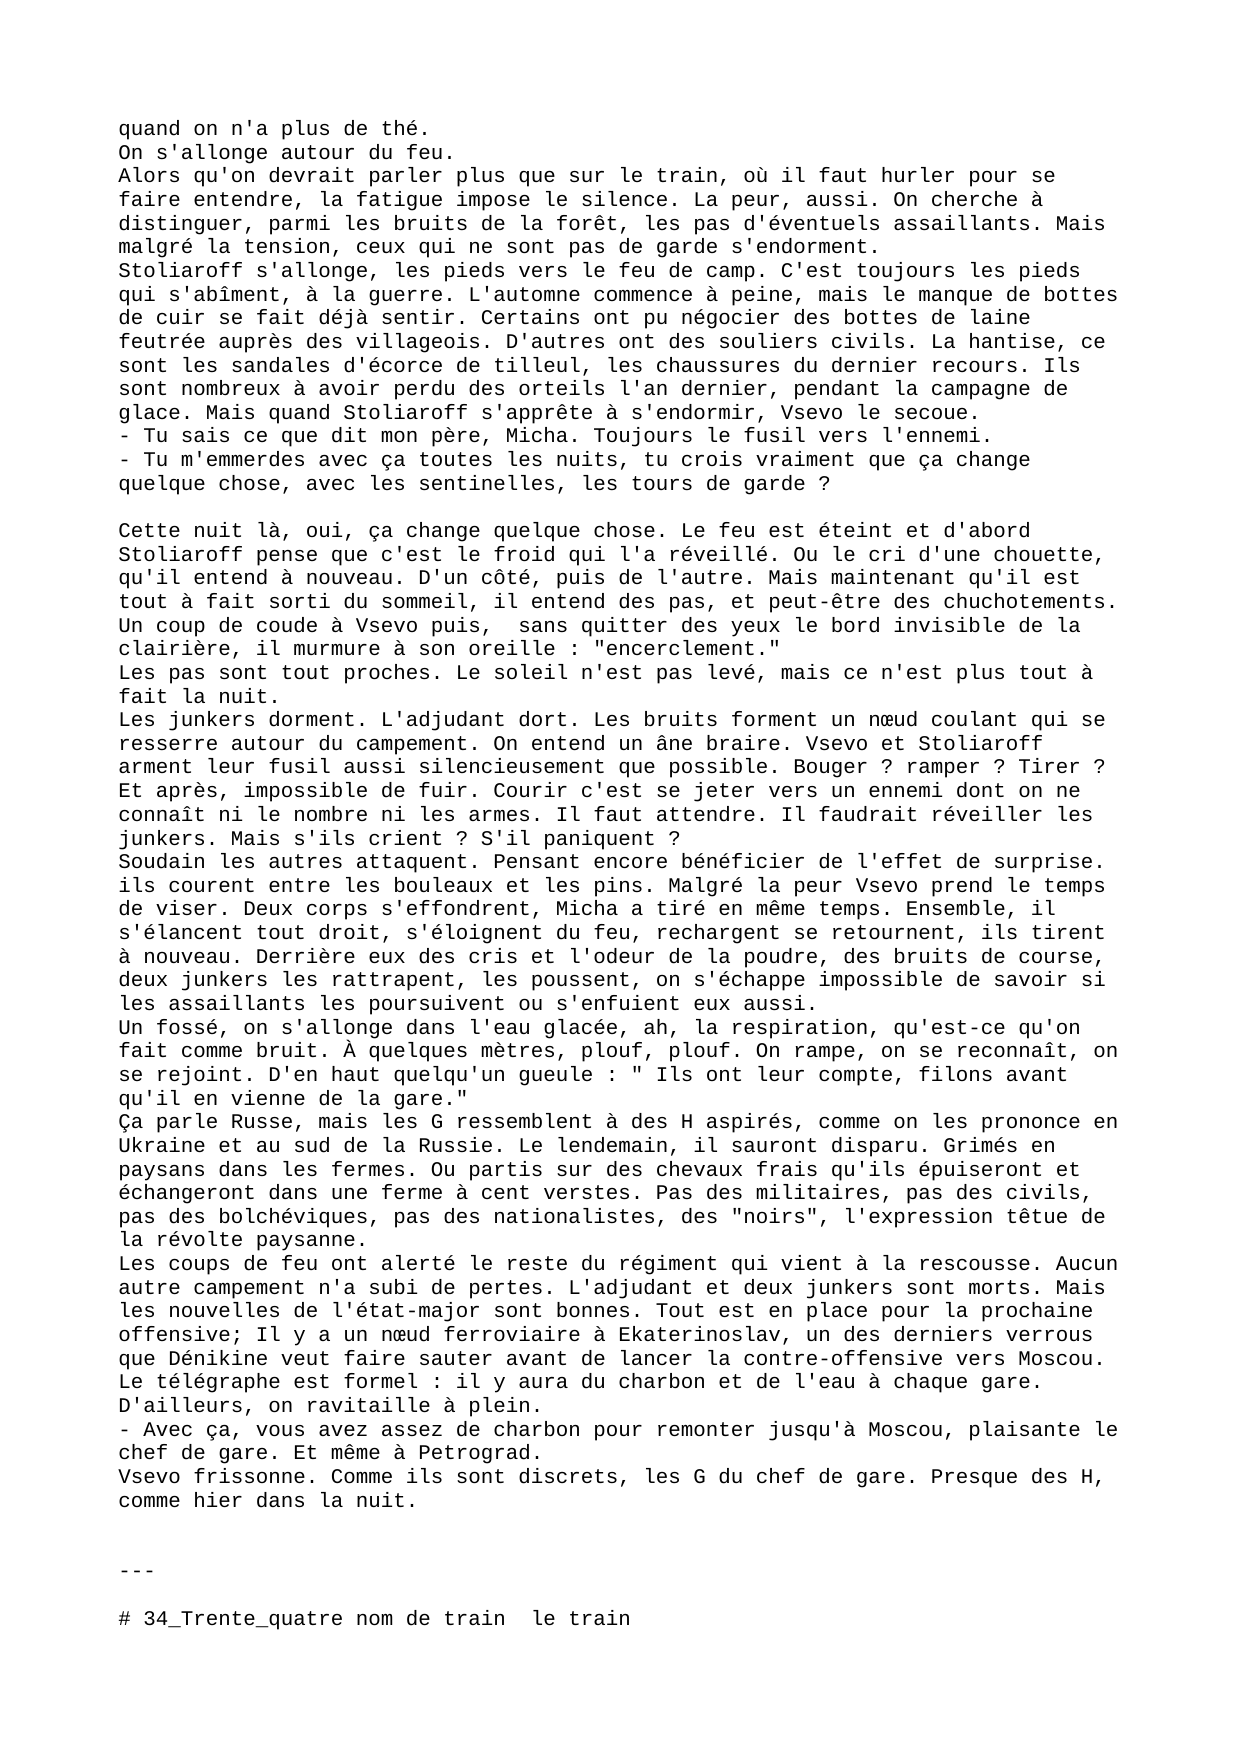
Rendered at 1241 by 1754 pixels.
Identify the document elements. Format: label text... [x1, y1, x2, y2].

text Les coups de feu ont alerté le reste du régiment qui vient à la rescousse. Aucun autre campement n'a subi de pertes. L'adjudant et deux junkers sont morts. Mais les nouvelles de l'état-major sont bonnes. Tout est en place pour la prochaine offensive; Il y a un nœud ferroviaire à Ekaterinoslav, un des derniers verrous que Dénikine veut faire sauter avant de lancer la contre-offensive vers Moscou. Le télégraphe est formel : il y aura du charbon et de l'eau à chaque gare. [118, 1253, 1122, 1395]
text Les junkers dorment. L'adjudant dort. Les bruits forment un nœud coulant qui se resserre autour du campement. On entend un âne braire. Vsevo et Stoliaroff arment leur fusil aussi silencieusement que possible. Bouger ? ramper ? Tirer ? Et après, impossible de fuir. Courir c'est se jeter vers un ennemi dont on ne connaît ni le nombre ni les armes. Il faut attendre. Il faudrait réveiller les junkers. Mais s'ils crient ? S'il paniquent ? [118, 709, 1122, 851]
text D'ailleurs, on ravitaille à plein. [118, 1395, 1122, 1419]
text # 34_Trente_quatre nom de train le train [118, 1608, 1122, 1631]
text Soudain les autres attaquent. Pensant encore bénéficier de l'effet de surprise. ils courent entre les bouleaux et les pins. Malgré la peur Vsevo prend le temps de viser. Deux corps s'effondrent, Micha a tiré en même temps. Ensemble, il s'élancent tout droit, s'éloignent du feu, rechargent se retournent, ils tirent à nouveau. Derrière eux des cris et l'odeur de la poudre, des bruits de course, deux junkers les rattrapent, les poussent, on s'échappe impossible de savoir si les assaillants les poursuivent ou s'enfuient eux aussi. [118, 851, 1122, 1017]
text Cette nuit là, oui, ça change quelque chose. Le feu est éteint et d'abord Stoliaroff pense que c'est le froid qui l'a réveillé. Ou le cri d'une chouette, qu'il entend à nouveau. D'un côté, puis de l'autre. Mais maintenant qu'il est tout à fait sorti du sommeil, il entend des pas, et peut-être des chuchotements. Un coup de coude à Vsevo puis, sans quitter des yeux le bord invisible de la clairière, il murmure à son oreille : "encerclement." [118, 520, 1122, 662]
text Un fossé, on s'allonge dans l'eau glacée, ah, la respiration, qu'est-ce qu'on fait comme bruit. À quelques mètres, plouf, plouf. On rampe, on se reconnaît, on se rejoint. D'en haut quelqu'un gueule : " Ils ont leur compte, filons avant qu'il en vienne de la gare." [118, 1017, 1122, 1111]
text quand on n'a plus de thé. [118, 118, 1122, 142]
text - Tu sais ce que dit mon père, Micha. Toujours le fusil vers l'ennemi. [118, 426, 1122, 449]
text On s'allonge autour du feu. [118, 142, 1122, 165]
text --- [118, 1561, 1122, 1584]
text Alors qu'on devrait parler plus que sur le train, où il faut hurler pour se faire entendre, la fatigue impose le silence. La peur, aussi. On cherche à distinguer, parmi les bruits de la forêt, les pas d'éventuels assaillants. Mais malgré la tension, ceux qui ne sont pas de garde s'endorment. [118, 165, 1122, 260]
text Stoliaroff s'allonge, les pieds vers le feu de camp. C'est toujours les pieds qui s'abîment, à la guerre. L'automne commence à peine, mais le manque de bottes de cuir se fait déjà sentir. Certains ont pu négocier des bottes de laine feutrée auprès des villageois. D'autres ont des souliers civils. La hantise, ce sont les sandales d'écorce de tilleul, les chaussures du dernier recours. Ils sont nombreux à avoir perdu des orteils l'an dernier, pendant la campagne de glace. Mais quand Stoliaroff s'apprête à s'endormir, Vsevo le secoue. [118, 260, 1122, 426]
text Ça parle Russe, mais les G ressemblent à des H aspirés, comme on les prononce en Ukraine et au sud de la Russie. Le lendemain, il sauront disparu. Grimés en paysans dans les fermes. Ou partis sur des chevaux frais qu'ils épuiseront et échangeront dans une ferme à cent verstes. Pas des militaires, pas des civils, pas des bolchéviques, pas des nationalistes, des "noirs", l'expression têtue de la révolte paysanne. [118, 1111, 1122, 1253]
text Les pas sont tout proches. Le soleil n'est pas levé, mais ce n'est plus tout à fait la nuit. [118, 662, 1122, 709]
text - Tu m'emmerdes avec ça toutes les nuits, tu crois vraiment que ça change quelque chose, avec les sentinelles, les tours de garde ? [118, 449, 1122, 496]
text Vsevo frissonne. Comme ils sont discrets, les G du chef de gare. Presque des H, comme hier dans la nuit. [118, 1466, 1122, 1513]
text - Avec ça, vous avez assez de charbon pour remonter jusqu'à Moscou, plaisante le chef de gare. Et même à Petrograd. [118, 1419, 1122, 1466]
